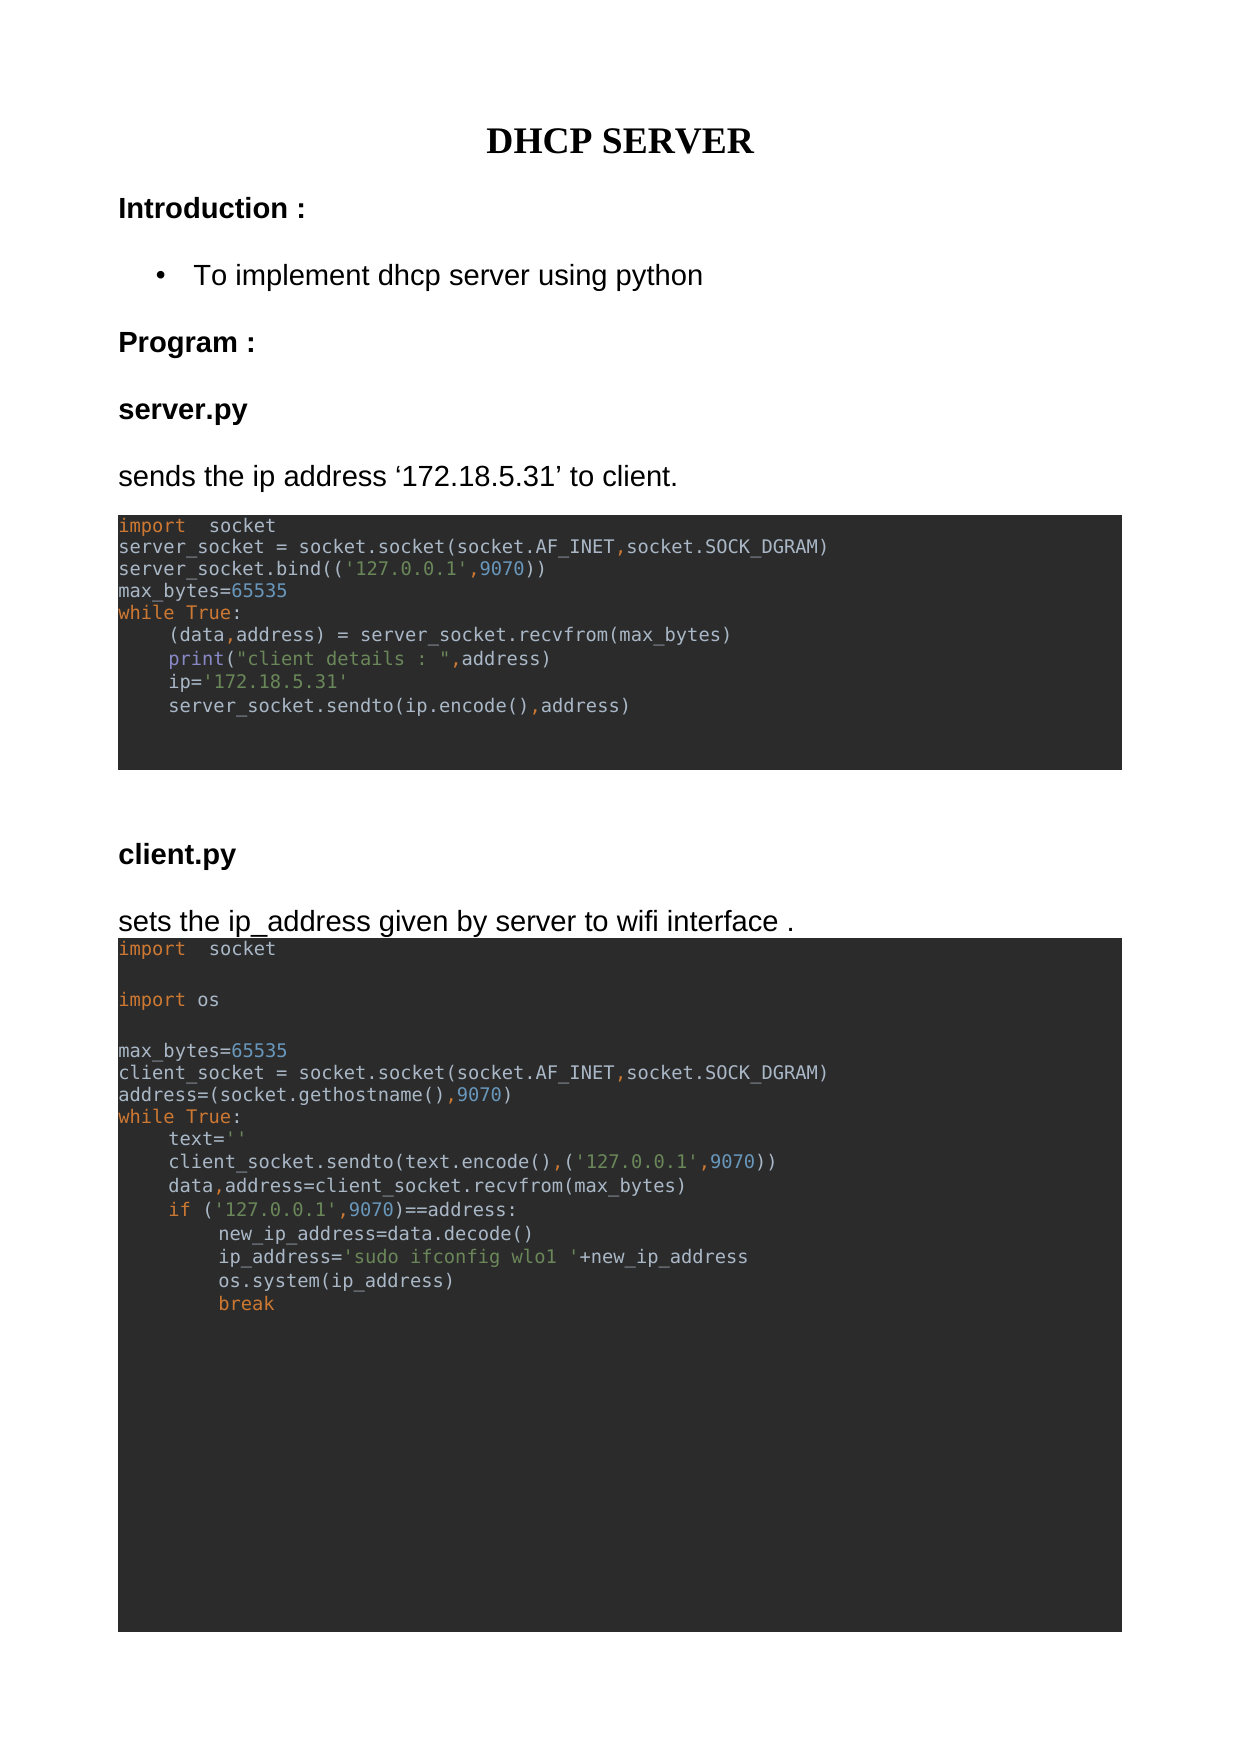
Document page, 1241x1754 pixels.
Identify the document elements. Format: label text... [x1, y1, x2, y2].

text max_bytes=65535 [118, 1040, 1122, 1062]
text print("client details : ",address) [118, 648, 1122, 671]
text import socket [118, 938, 1122, 959]
text client_socket = socket.socket(socket.AF_INET,socket.SOCK_DGRAM) [118, 1062, 1122, 1084]
text server_socket = socket.socket(socket.AF_INET,socket.SOCK_DGRAM) [118, 537, 1122, 558]
text server.py [118, 392, 1122, 426]
text if ('127.0.0.1',9070)==address: [118, 1199, 1122, 1222]
text ip='172.18.5.31' [118, 671, 1122, 695]
text break [118, 1293, 1122, 1317]
text address=(socket.gethostname(),9070) [118, 1084, 1122, 1106]
text server_socket.bind(('127.0.0.1',9070)) [118, 558, 1122, 580]
text import socket [118, 515, 1122, 537]
text sets the ip_address given by server to wifi interface . [118, 904, 1122, 938]
list To implement dhcp server using python [156, 258, 1122, 292]
text text='' [118, 1128, 1122, 1152]
text sends the ip address ‘172.18.5.31’ to client. [118, 459, 1122, 493]
text while True: [118, 1106, 1122, 1128]
text while True: [118, 602, 1122, 624]
text client_socket.sendto(text.encode(),('127.0.0.1',9070)) [118, 1152, 1122, 1175]
text (data,address) = server_socket.recvfrom(max_bytes) [118, 624, 1122, 648]
text Introduction : [118, 191, 1122, 224]
text os.system(ip_address) [118, 1270, 1122, 1293]
text max_bytes=65535 [118, 580, 1122, 602]
text client.py [118, 837, 1122, 871]
text server_socket.sendto(ip.encode(),address) [118, 695, 1122, 719]
text new_ip_address=data.decode() [118, 1222, 1122, 1246]
text import os [118, 989, 1122, 1011]
text Program : [118, 325, 1122, 359]
text data,address=client_socket.recvfrom(max_bytes) [118, 1175, 1122, 1199]
text ip_address='sudo ifconfig wlo1 '+new_ip_address [118, 1246, 1122, 1270]
